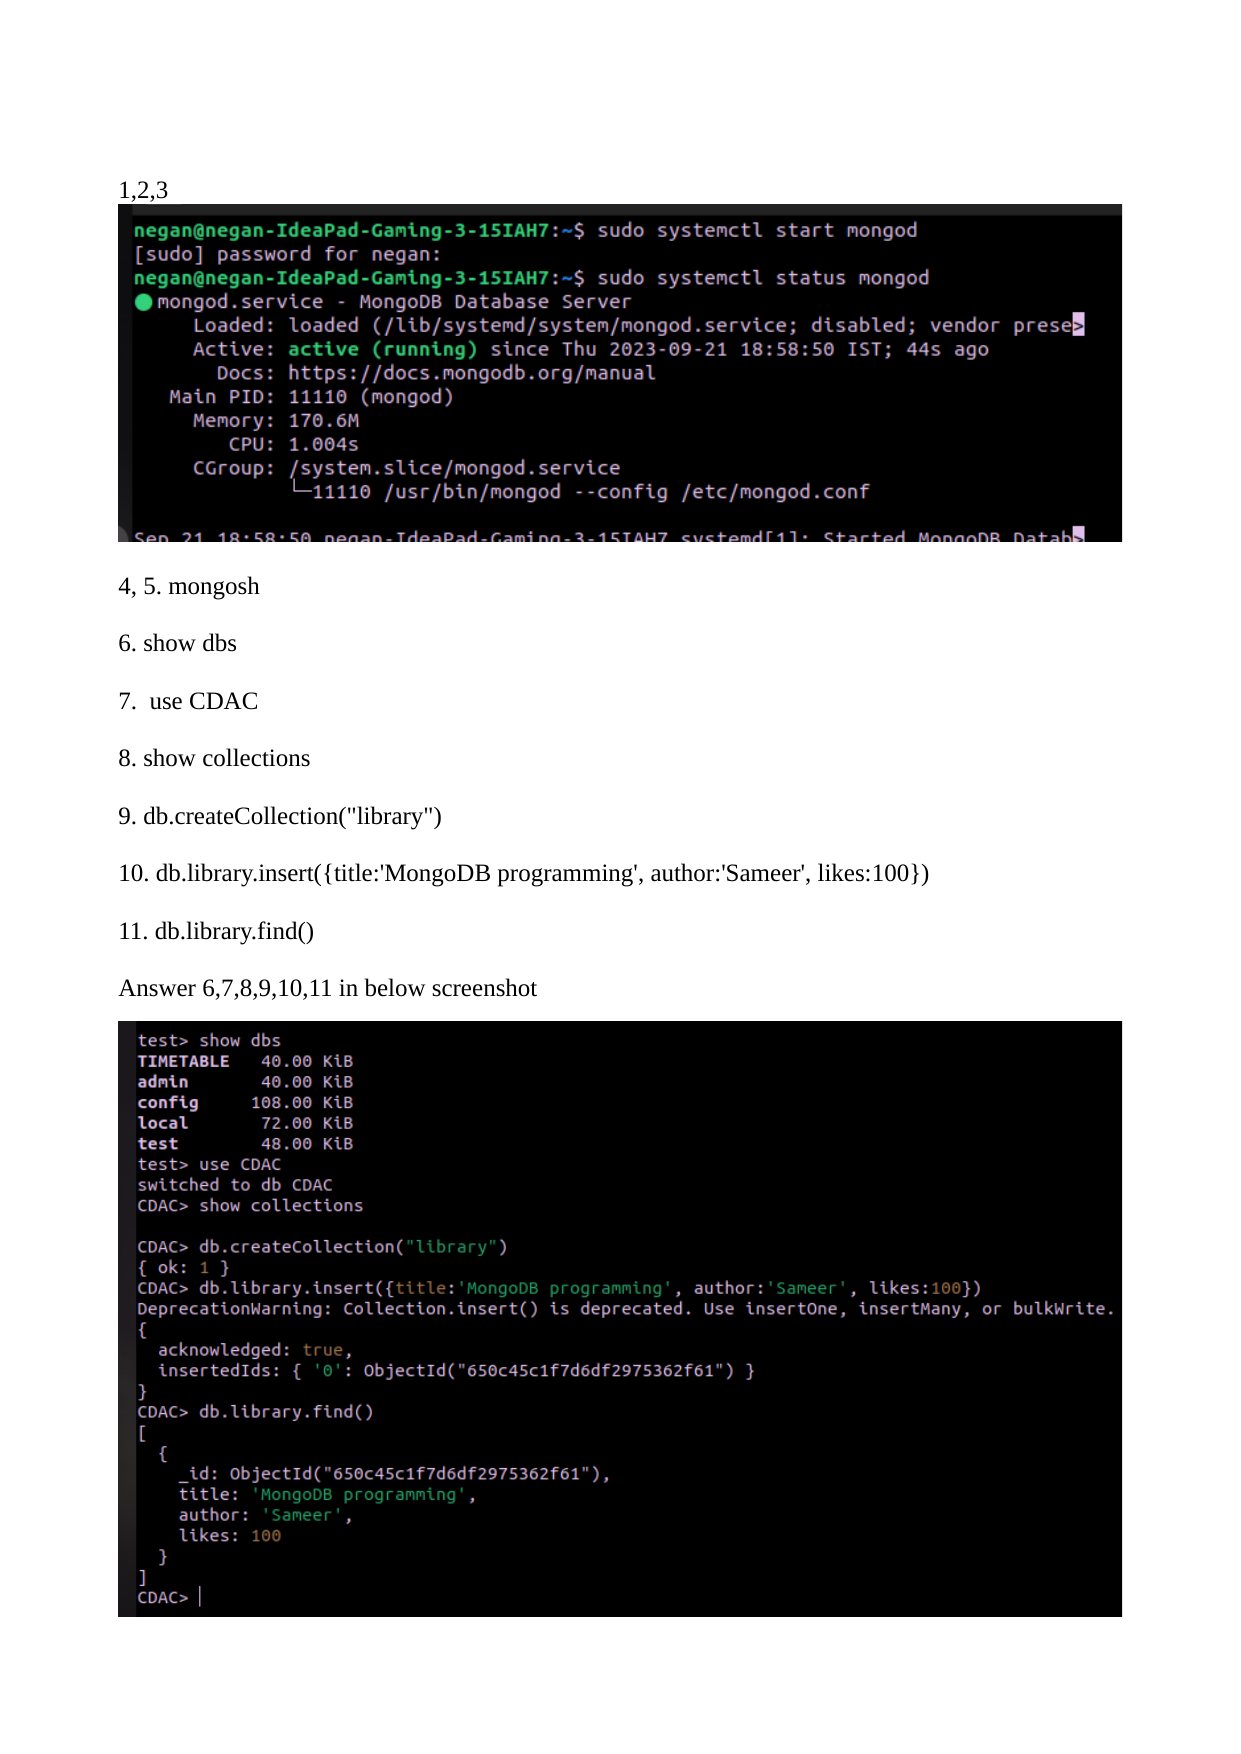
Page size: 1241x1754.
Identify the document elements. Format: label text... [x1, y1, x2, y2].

text Answer 6,7,8,9,10,11 in below screenshot [118, 973, 1122, 1002]
text 6. show dbs [118, 628, 1122, 657]
text 11. db.library.find() [118, 916, 1122, 944]
text 9. db.createCollection("library") [118, 801, 1122, 829]
picture [118, 204, 1123, 542]
text 8. show collections [118, 743, 1122, 772]
text 10. db.library.insert({title:'MongoDB programming', author:'Sameer', likes:100}) [118, 858, 1122, 887]
picture [118, 1021, 1123, 1617]
text 4, 5. mongosh [118, 571, 1122, 599]
text 1,2,3 [118, 176, 1122, 204]
text 7. use CDAC [118, 686, 1122, 714]
